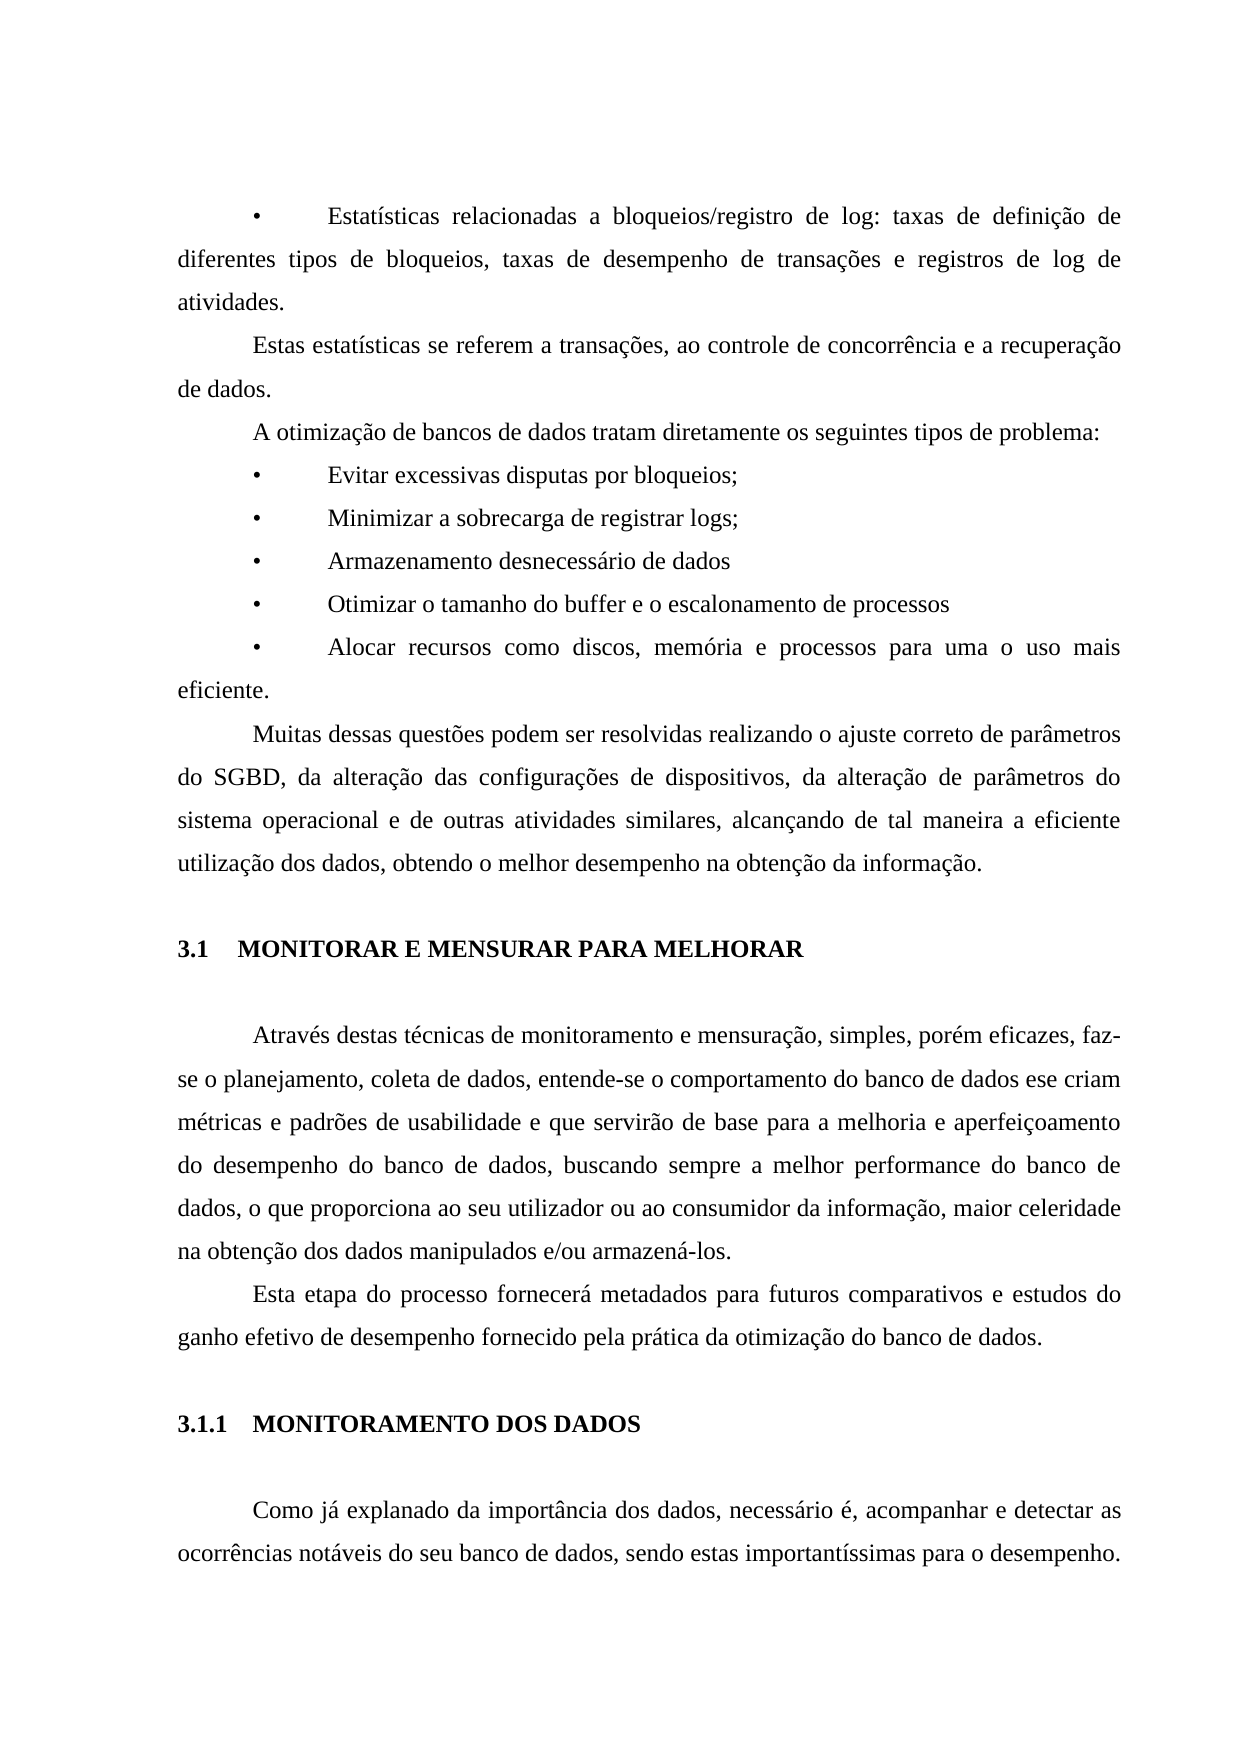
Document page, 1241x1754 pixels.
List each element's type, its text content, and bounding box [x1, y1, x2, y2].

text • Otimizar o tamanho do buffer e o escalonamento de processos [177, 589, 1122, 618]
text Através destas técnicas de monitoramento e mensuração, simples, porém eficazes, faz-se o planejamento, coleta de dados, entende-se o comportamento do banco de dados ese criam métricas e padrões de usabilidade e que servirão de base para a melhoria e aperfeiçoamento do desempenho do banco de dados, buscando sempre a melhor performance do banco de dados, o que proporciona ao seu utilizador ou ao consumidor da informação, maior celeridade na obtenção dos dados manipulados e/ou armazená-los. [177, 1021, 1122, 1265]
text Muitas dessas questões podem ser resolvidas realizando o ajuste correto de parâmetros do SGBD, da alteração das configurações de dispositivos, da alteração de parâmetros do sistema operacional e de outras atividades similares, alcançando de tal maneira a eficiente utilização dos dados, obtendo o melhor desempenho na obtenção da informação. [177, 719, 1122, 877]
text • Estatísticas relacionadas a bloqueios/registro de log: taxas de definição de diferentes tipos de bloqueios, taxas de desempenho de transações e registros de log de atividades. [177, 201, 1122, 316]
text Como já explanado da importância dos dados, necessário é, acompanhar e detectar as ocorrências notáveis do seu banco de dados, sendo estas importantíssimas para o desempenho. [177, 1495, 1122, 1567]
text • Evitar excessivas disputas por bloqueios; [177, 460, 1122, 489]
text Estas estatísticas se referem a transações, ao controle de concorrência e a recuperação de dados. [177, 331, 1122, 402]
text • Minimizar a sobrecarga de registrar logs; [177, 503, 1122, 532]
text Esta etapa do processo fornecerá metadados para futuros comparativos e estudos do ganho efetivo de desempenho fornecido pela prática da otimização do banco de dados. [177, 1279, 1122, 1351]
subtitle MONITORAR E MENSURAR PARA MELHORAR [177, 934, 1122, 963]
text • Armazenamento desnecessário de dados [177, 546, 1122, 575]
text A otimização de bancos de dados tratam diretamente os seguintes tipos de problema: [177, 417, 1122, 446]
subtitle MONITORAMENTO DOS DADOS [177, 1409, 1122, 1437]
text • Alocar recursos como discos, memória e processos para uma o uso mais eficiente. [177, 632, 1122, 704]
